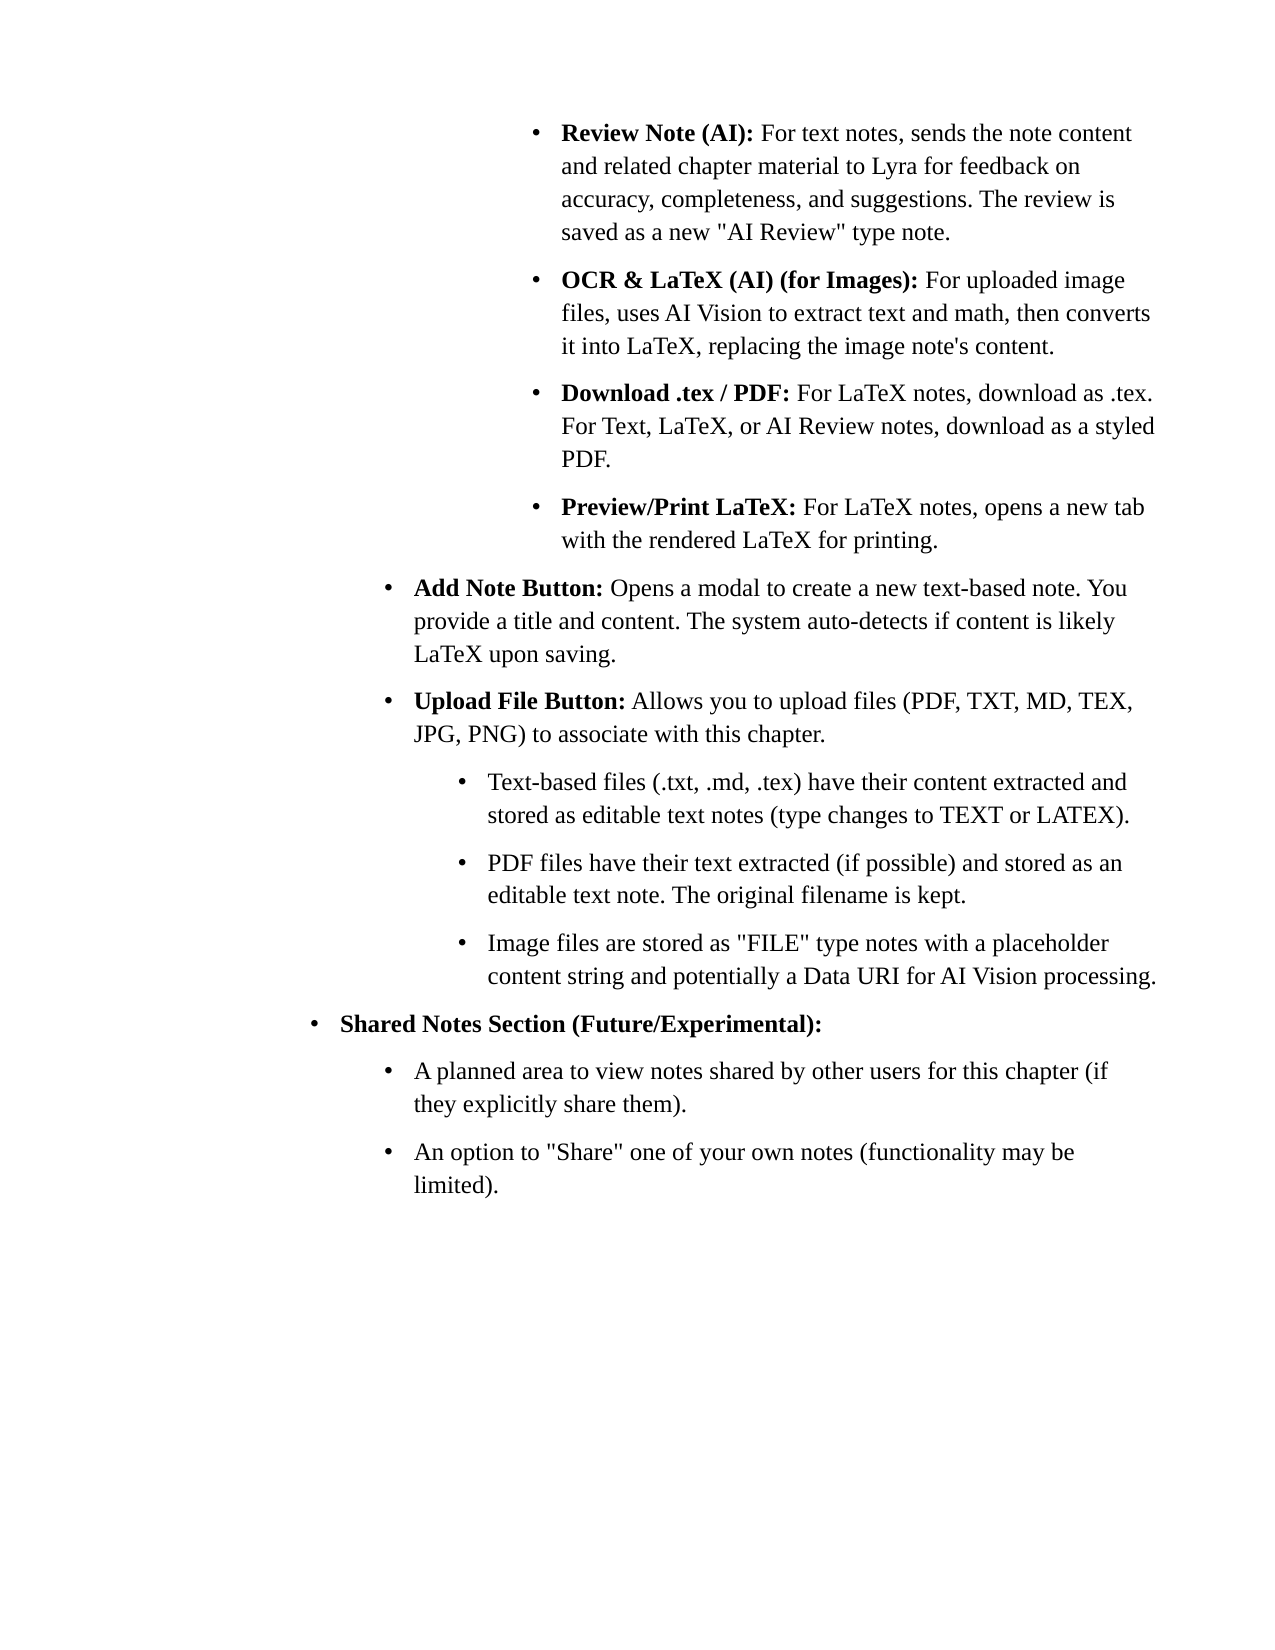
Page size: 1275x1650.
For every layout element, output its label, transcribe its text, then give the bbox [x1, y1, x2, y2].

list Review Note (AI): For text notes, sends the note content and related chapter material to Lyra for feedback on accuracy, completeness, and suggestions. The review is saved as a new "AI Review" type note. [532, 118, 1157, 246]
list Shared Notes Section (Future/Experimental): [310, 1009, 1157, 1038]
list PDF files have their text extracted (if possible) and stored as an editable text note. The original filename is kept. [458, 848, 1157, 909]
list Upload File Button: Allows you to upload files (PDF, TXT, MD, TEX, JPG, PNG) to associate with this chapter. [384, 686, 1157, 748]
list Text-based files (.txt, .md, .tex) have their content extracted and stored as editable text notes (type changes to TEXT or LATEX). [458, 767, 1157, 829]
list Preview/Print LaTeX: For LaTeX notes, opens a new tab with the rendered LaTeX for printing. [532, 492, 1157, 554]
list Add Note Button: Opens a modal to create a new text-based note. You provide a title and content. The system auto-detects if content is likely LaTeX upon saving. [384, 573, 1157, 667]
list Download .tex / PDF: For LaTeX notes, download as .tex. For Text, LaTeX, or AI Review notes, download as a styled PDF. [532, 378, 1157, 473]
list A planned area to view notes shared by other users for this chapter (if they explicitly share them). [384, 1056, 1157, 1118]
list OCR & LaTeX (AI) (for Images): For uploaded image files, uses AI Vision to extract text and math, then converts it into LaTeX, replacing the image note's content. [532, 265, 1157, 359]
list Image files are stored as "FILE" type notes with a placeholder content string and potentially a Data URI for AI Vision processing. [458, 928, 1157, 990]
list An option to "Share" one of your own notes (functionality may be limited). [384, 1137, 1157, 1199]
